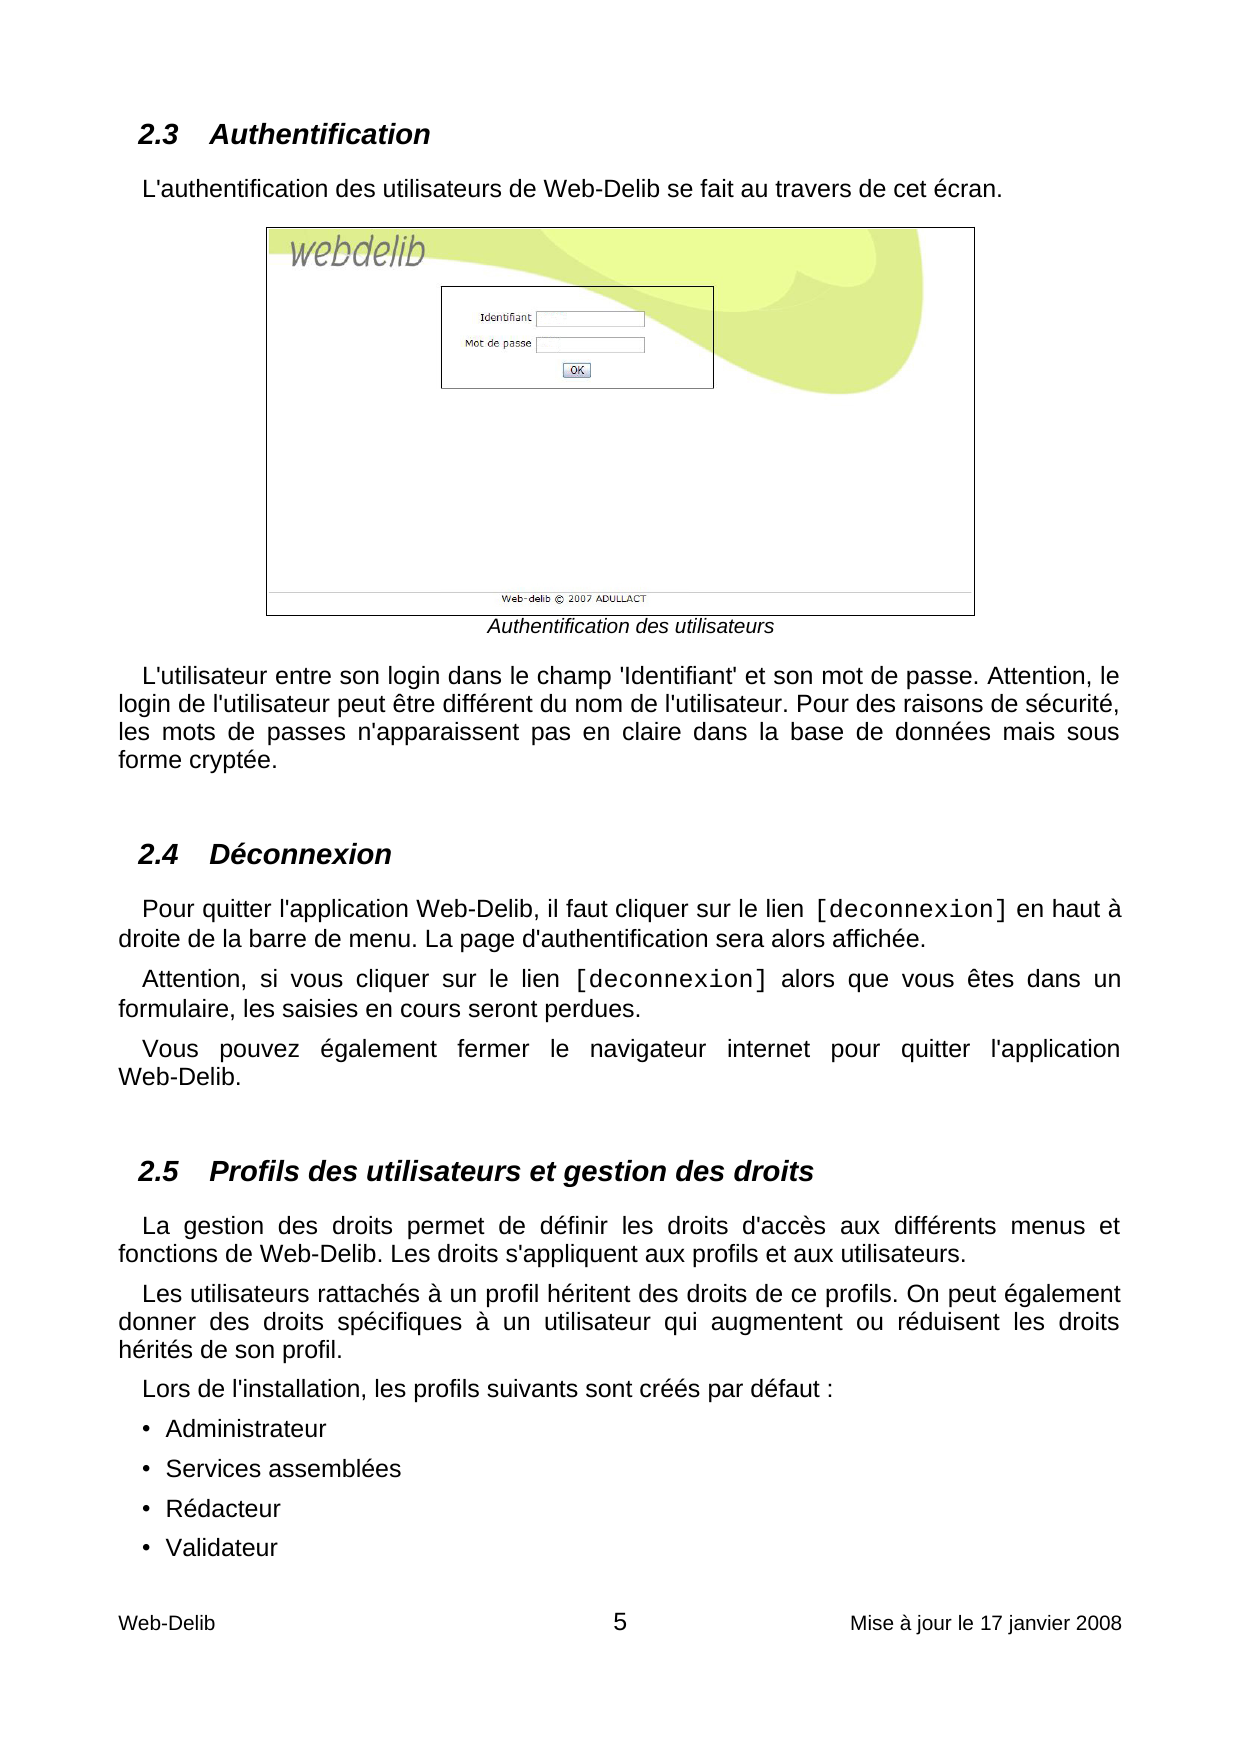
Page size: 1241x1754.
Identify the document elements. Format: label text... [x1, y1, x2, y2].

list Validateur [118, 1534, 1122, 1562]
text Attention, si vous cliquer sur le lien [deconnexion] alors que vous êtes dans un formulaire, les saisies en cours seront perdues. [118, 965, 1122, 1023]
text Vous pouvez également fermer le navigateur internet pour quitter l'application Web‑Delib. [118, 1035, 1122, 1091]
subtitle Authentification [118, 118, 1122, 151]
text Pour quitter l'application Web-Delib, il faut cliquer sur le lien [deconnexion] en haut à droite de la barre de menu. La page d'authentification sera alors affichée. [118, 895, 1122, 953]
text Authentification des utilisateurs [118, 215, 1122, 638]
subtitle Profils des utilisateurs et gestion des droits [118, 1155, 1122, 1188]
text La gestion des droits permet de définir les droits d'accès aux différents menus et fonctions de Web-Delib. Les droits s'appliquent aux profils et aux utilisateurs. [118, 1212, 1122, 1268]
subtitle Déconnexion [118, 838, 1122, 871]
text L'utilisateur entre son login dans le champ 'Identifiant' et son mot de passe. Attention, le login de l'utilisateur peut être différent du nom de l'utilisateur. Pour des raisons de sécurité, les mots de passes n'apparaissent pas en claire dans la base de données mais sous forme cryptée. [118, 662, 1122, 773]
text L'authentification des utilisateurs de Web-Delib se fait au travers de cet écran. [118, 175, 1122, 203]
list Services assemblées [118, 1455, 1122, 1483]
list Administrateur [118, 1415, 1122, 1443]
text Lors de l'installation, les profils suivants sont créés par défaut : [118, 1375, 1122, 1403]
picture [268, 229, 972, 612]
list Rédacteur [118, 1494, 1122, 1522]
text Les utilisateurs rattachés à un profil héritent des droits de ce profils. On peut également donner des droits spécifiques à un utilisateur qui augmentent ou réduisent les droits hérités de son profil. [118, 1280, 1122, 1363]
